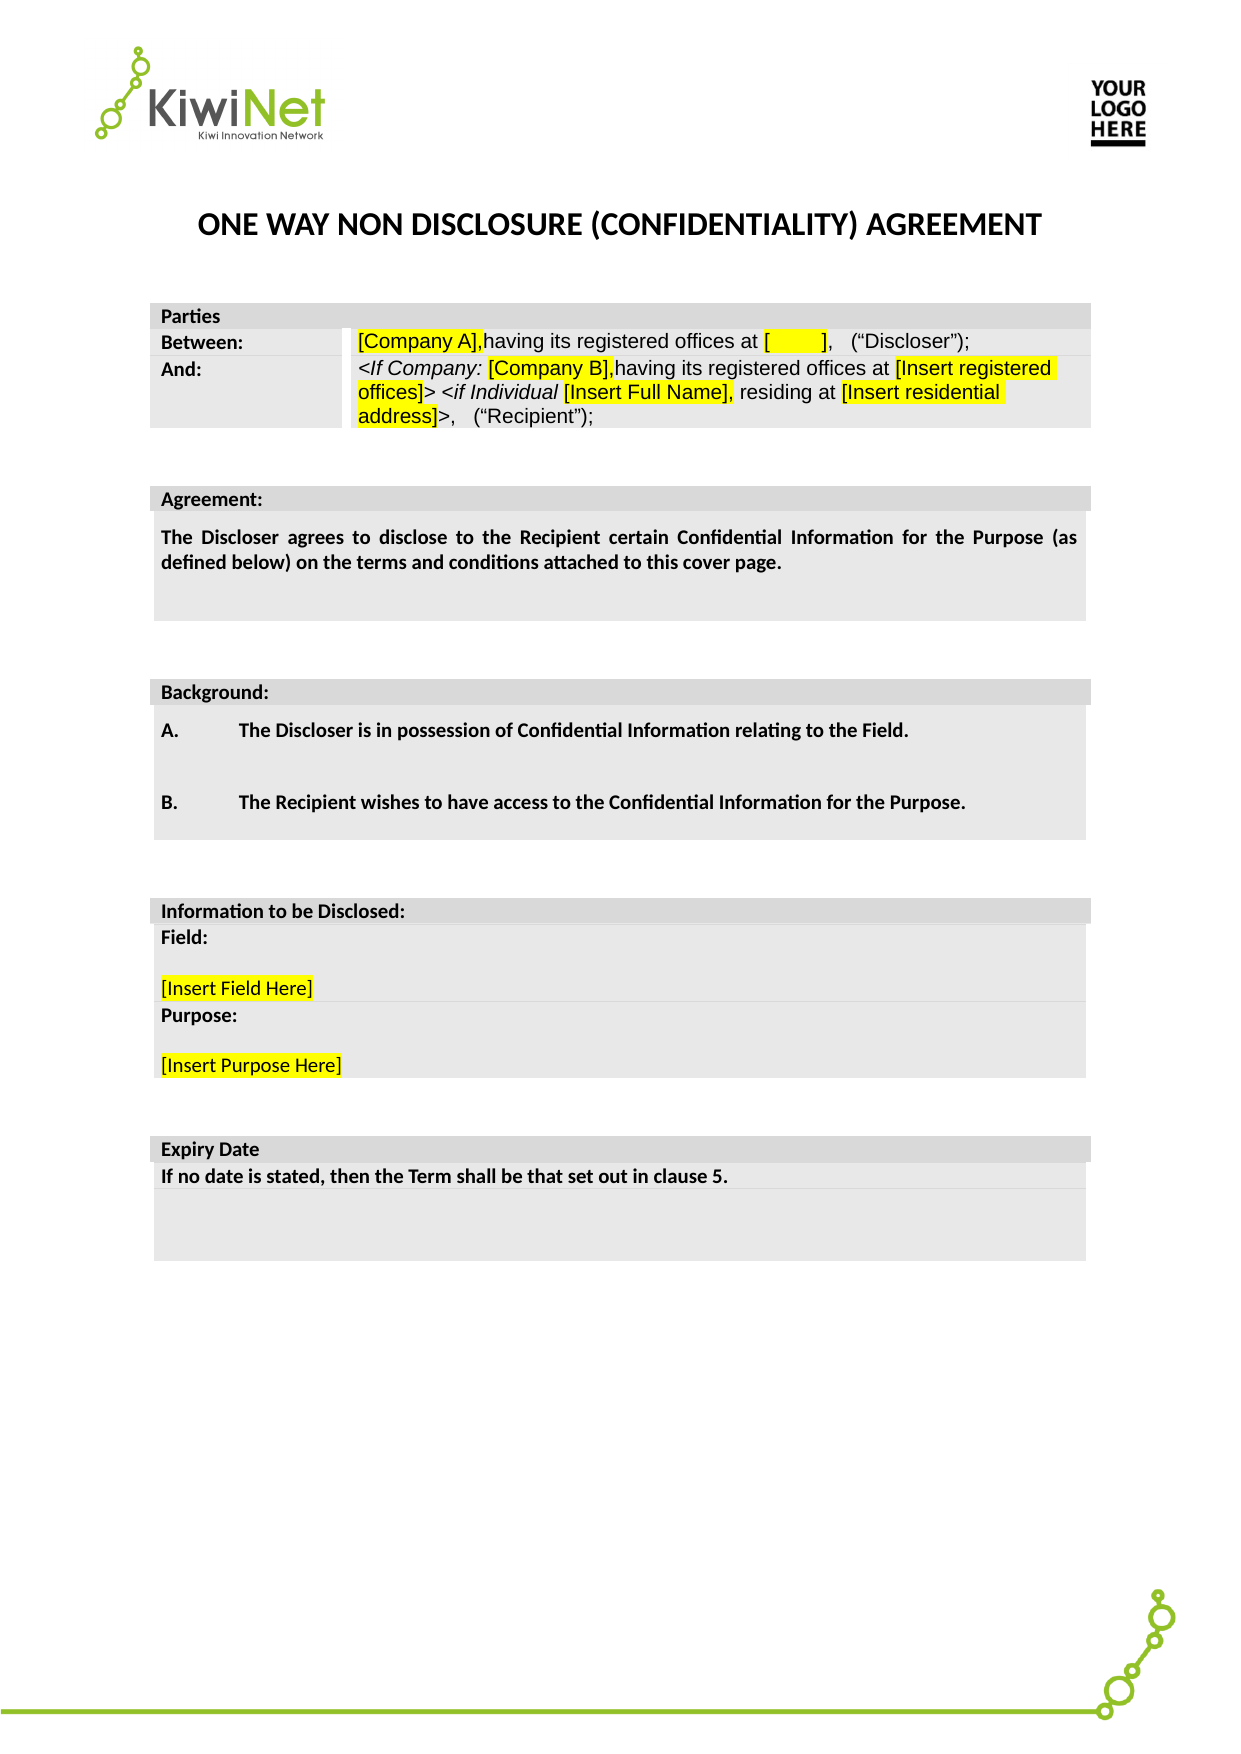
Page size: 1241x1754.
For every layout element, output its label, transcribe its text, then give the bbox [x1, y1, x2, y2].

picture [31, 1577, 1241, 1754]
table_cell Between: [150, 329, 342, 355]
table_cell The Discloser agrees to disclose to the Recipient certain Confidential Information for the Purpose (as defined below) on the terms and conditions attached to this cover page. [154, 511, 1086, 621]
picture [84, 38, 343, 151]
table_header Information to be Disclosed: [150, 898, 1091, 923]
table_cell [Company A],having its registered offices at [ ], (“Discloser”); [351, 329, 1091, 355]
table_header Agreement: [150, 486, 1091, 511]
table_cell If no date is stated, then the Term shall be that set out in clause 5. [154, 1163, 1086, 1188]
table_cell Purpose: [Insert Purpose Here] [154, 1002, 1086, 1078]
table_header Background: [150, 679, 1091, 705]
table_cell Field: [Insert Field Here] [154, 925, 1086, 1001]
table_cell [154, 1189, 1086, 1261]
table_cell A. The Discloser is in possession of Confidential Information relating to the Field. B. The Recipient wishes to have access to the Confidential Information for the Purpose. [154, 705, 1086, 840]
table_cell And: [150, 356, 342, 428]
picture [1068, 63, 1168, 163]
table_header Parties [150, 303, 1091, 328]
table_cell <If Company: [Company B],having its registered offices at [Insert registered offices]> <if Individual [Insert Full Name], residing at [Insert residential address]>, (“Recipient”); [351, 356, 1091, 428]
table_header Expiry Date [150, 1136, 1091, 1162]
text ONE WAY NON DISCLOSURE (CONFIDENTIALITY) AGREEMENT [150, 203, 1090, 244]
